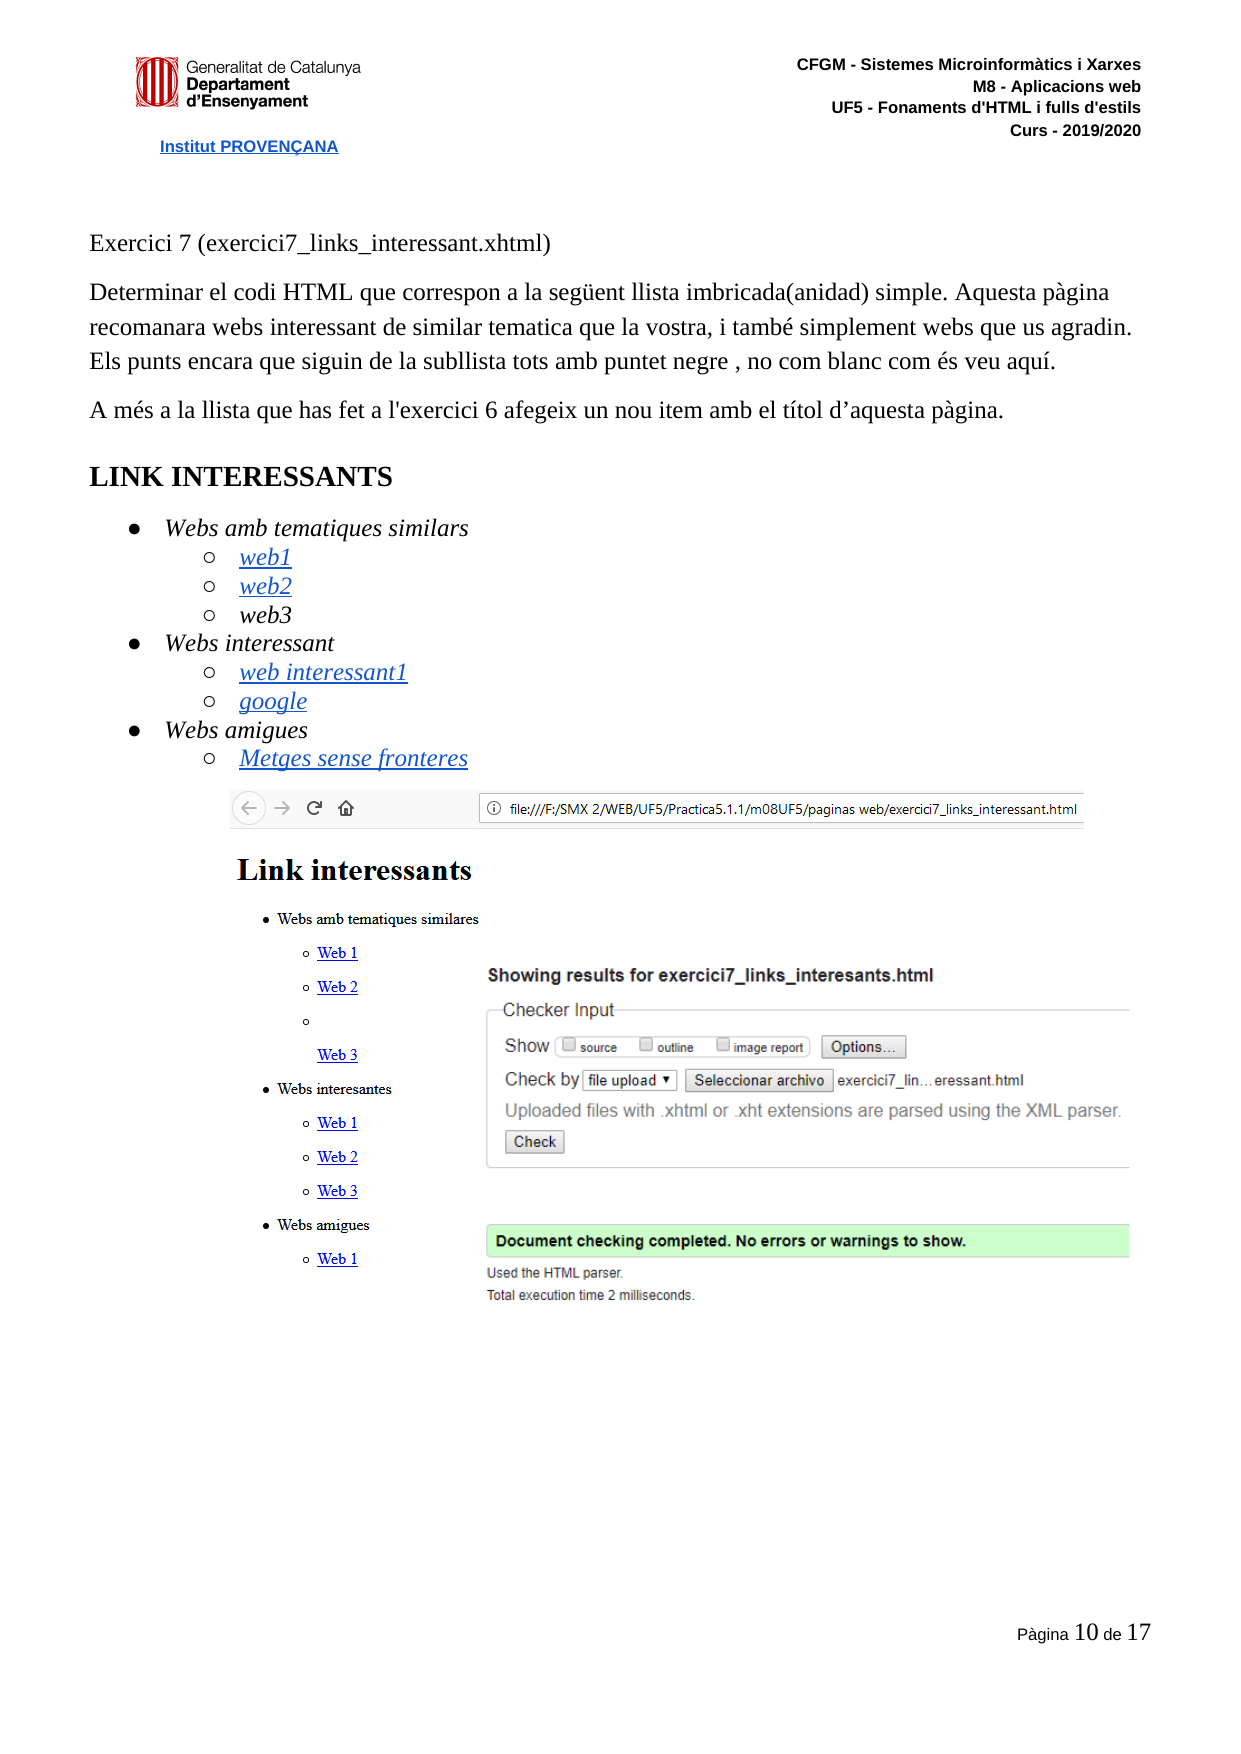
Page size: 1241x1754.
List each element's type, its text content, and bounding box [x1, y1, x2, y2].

list Metges sense fronteres [202, 743, 1151, 772]
list Webs interessant [127, 628, 1151, 657]
list google [202, 686, 1151, 715]
list web interessant1 [202, 657, 1151, 686]
picture [99, 32, 397, 133]
subtitle LINK INTERESSANTS [89, 459, 1151, 492]
picture [229, 790, 1130, 1309]
text A més a la llista que has fet a l'exercici 6 afegeix un nou item amb el títol d’aquesta pàgina. [89, 395, 1151, 424]
list web1 [202, 542, 1151, 571]
list web2 [202, 571, 1151, 600]
list Webs amb tematiques similars [127, 513, 1151, 542]
text Determinar el codi HTML que correspon a la següent llista imbricada(anidad) simple. Aquesta pàgina recomanara webs interessant de similar tematica que la vostra, i també simplement webs que us agradin. Els punts encara que siguin de la subllista tots amb puntet negre , no com blanc com és veu aquí. [89, 277, 1151, 375]
text Exercici 7 (exercici7_links_interessant.xhtml) [89, 228, 1151, 257]
list web3 [202, 600, 1151, 628]
list Webs amigues [127, 715, 1151, 743]
